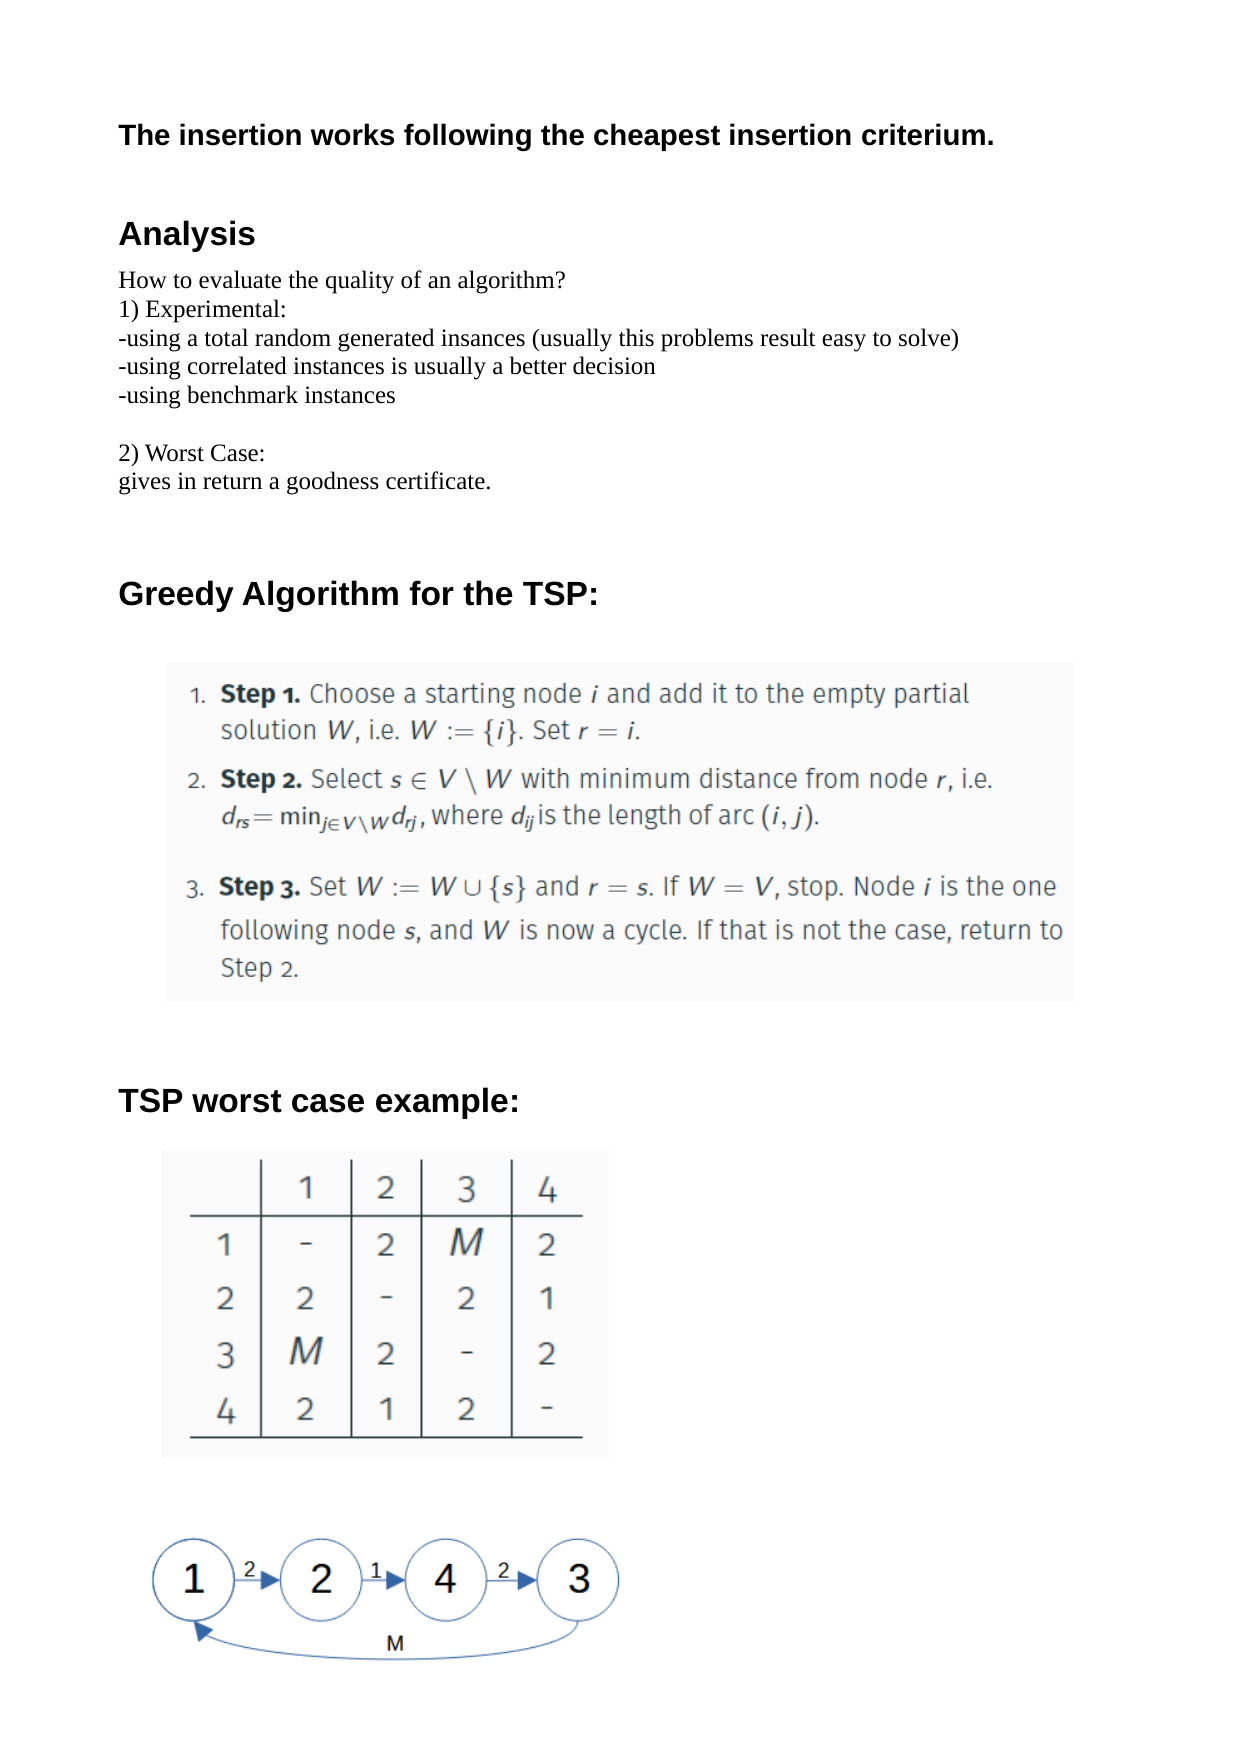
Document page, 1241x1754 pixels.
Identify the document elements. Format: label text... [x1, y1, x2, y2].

text How to evaluate the quality of an algorithm? [118, 265, 1122, 294]
subtitle TSP worst case example: [118, 1080, 1122, 1119]
text gives in return a goodness certificate. [118, 466, 1122, 495]
subtitle The insertion works following the cheapest insertion criterium. [118, 118, 1122, 152]
text -using correlated instances is usually a better decision [118, 351, 1122, 380]
text -using benchmark instances [118, 380, 1122, 409]
subtitle Analysis [118, 214, 1122, 253]
picture [167, 663, 1074, 1002]
text -using a total random generated insances (usually this problems result easy to solve) [118, 323, 1122, 351]
subtitle Greedy Algorithm for the TSP: [118, 573, 1122, 612]
text 2) Worst Case: [118, 438, 1122, 466]
picture [161, 1149, 609, 1459]
text 1) Experimental: [118, 294, 1122, 323]
picture [135, 1525, 633, 1686]
